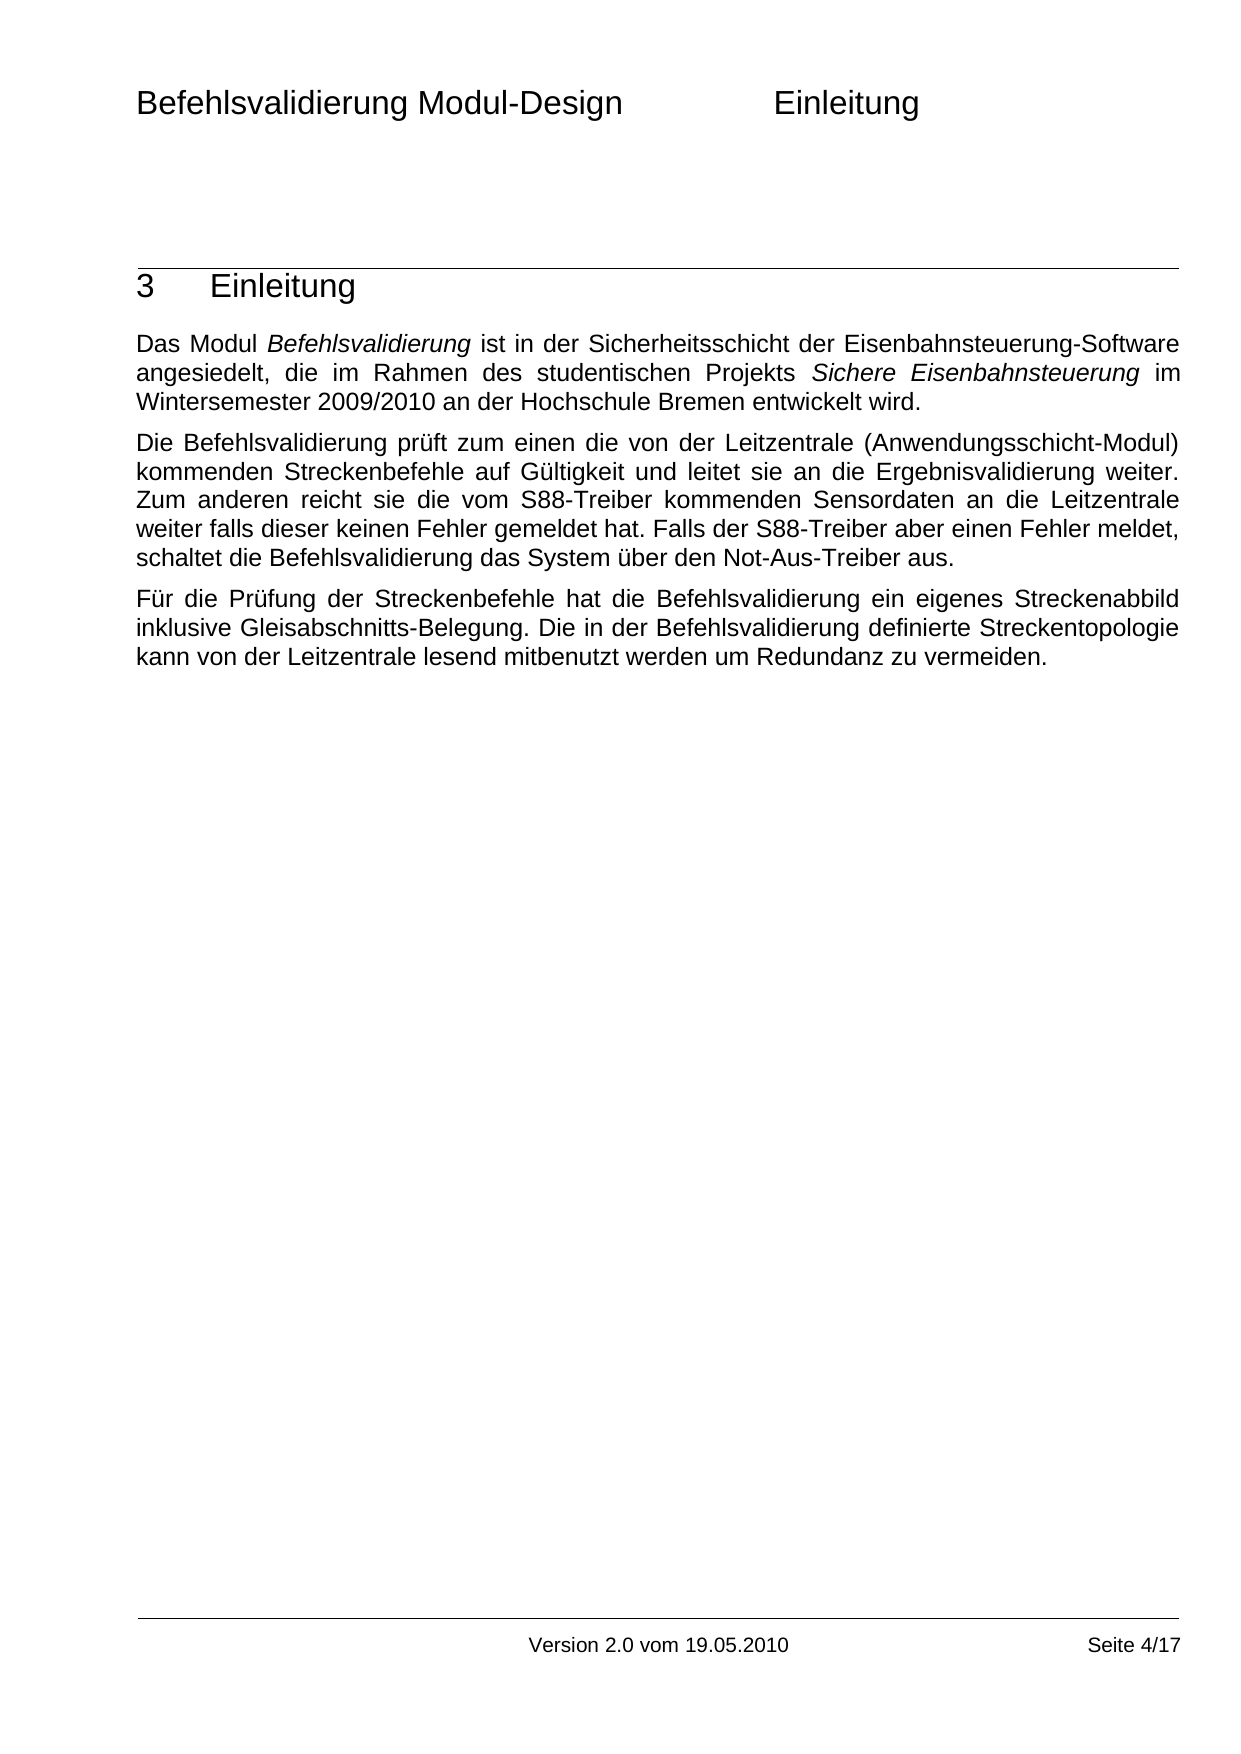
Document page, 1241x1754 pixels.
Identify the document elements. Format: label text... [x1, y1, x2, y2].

text Die Befehlsvalidierung prüft zum einen die von der Leitzentrale (Anwendungsschicht-Modul) kommenden Streckenbefehle auf Gültigkeit und leitet sie an die Ergebnisvalidierung weiter. Zum anderen reicht sie die vom S88-Treiber kommenden Sensordaten an die Leitzentrale weiter falls dieser keinen Fehler gemeldet hat. Falls der S88-Treiber aber einen Fehler meldet, schaltet die Befehlsvalidierung das System über den Not-Aus-Treiber aus. [136, 428, 1181, 572]
subtitle Einleitung [136, 289, 350, 304]
text Das Modul Befehlsvalidierung ist in der Sicherheitsschicht der Eisenbahnsteuerung-Software angesiedelt, die im Rahmen des studentischen Projekts Sichere Eisenbahnsteuerung im Wintersemester 2009/2010 an der Hochschule Bremen entwickelt wird. [136, 329, 1181, 416]
subtitle Einleitung [349, 289, 1181, 304]
text Für die Prüfung der Streckenbefehle hat die Befehlsvalidierung ein eigenes Streckenabbild inklusive Gleisabschnitts-Belegung. Die in der Befehlsvalidierung definierte Streckentopologie kann von der Leitzentrale lesend mitbenutzt werden um Redundanz zu vermeiden. [136, 584, 1181, 671]
